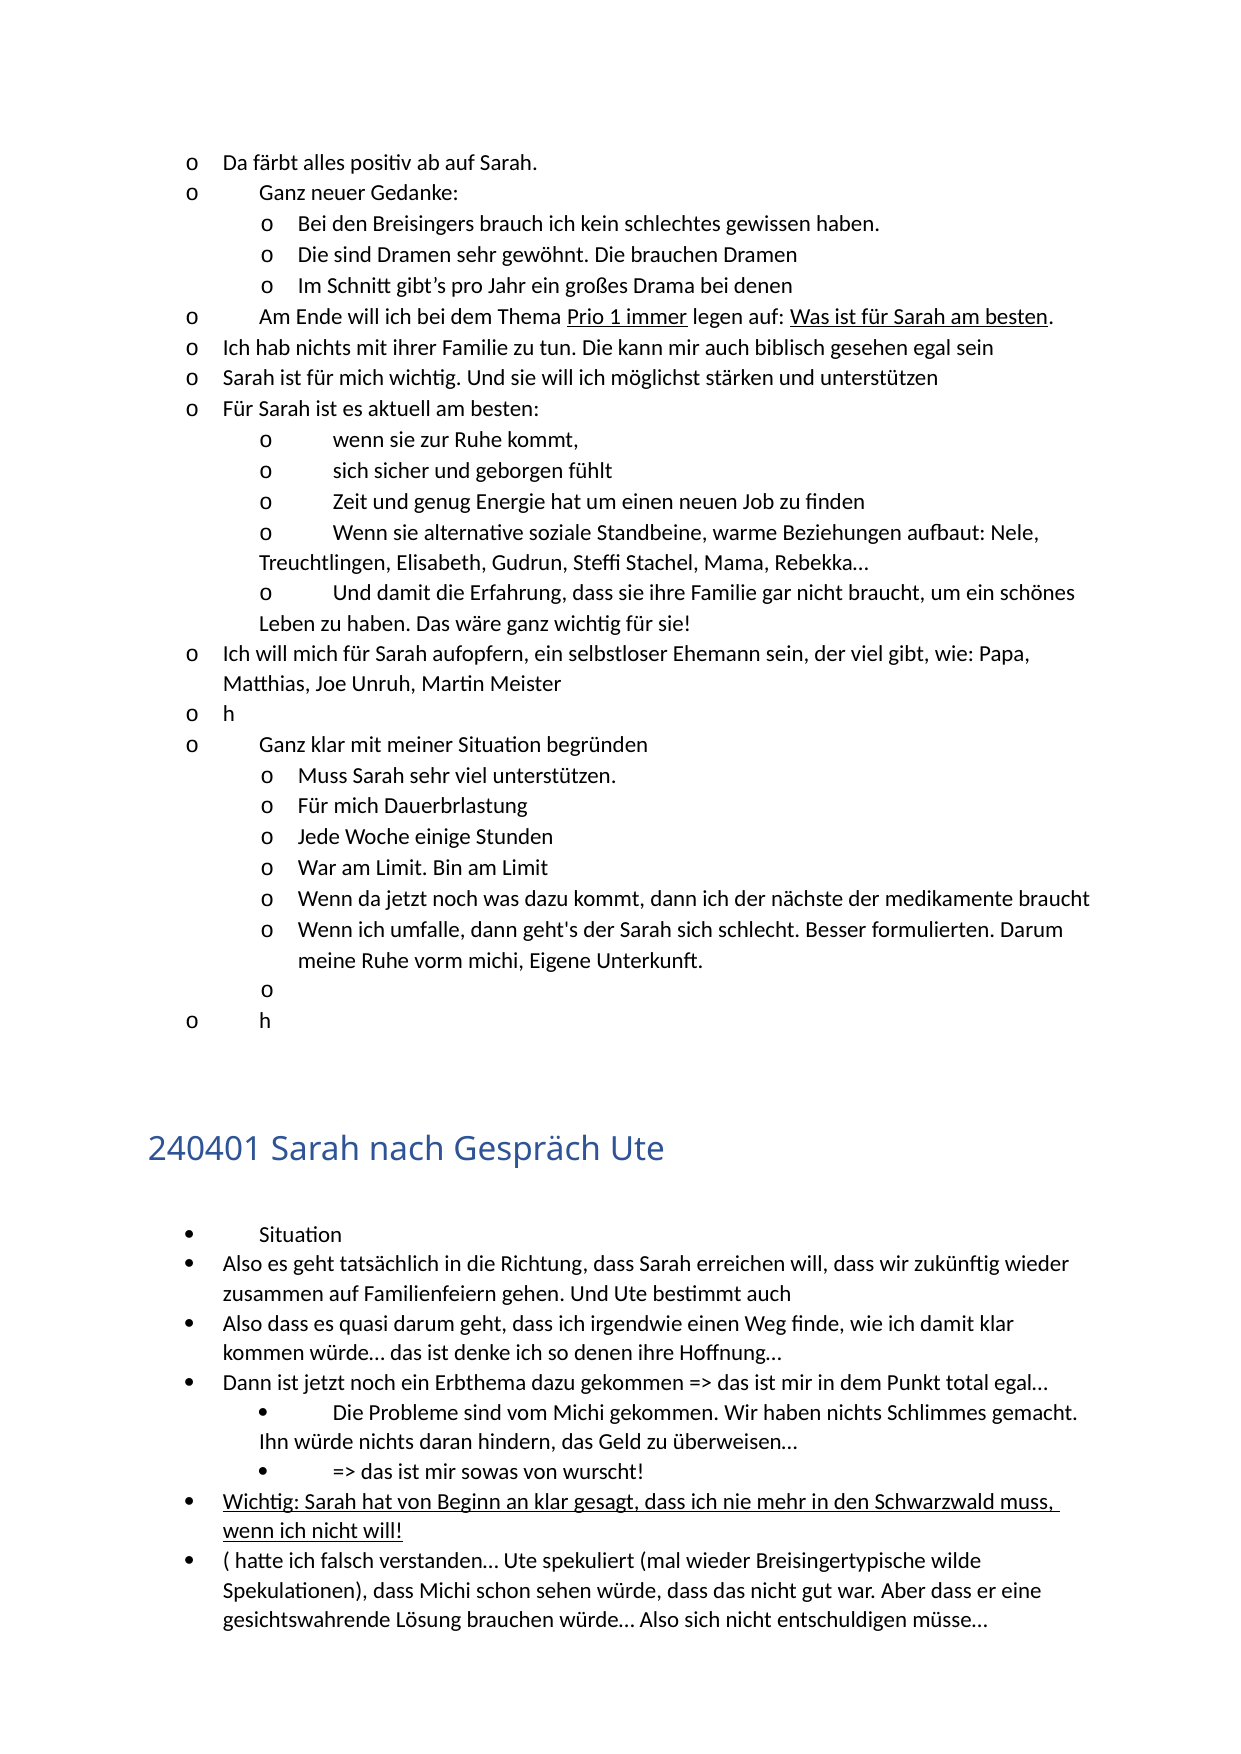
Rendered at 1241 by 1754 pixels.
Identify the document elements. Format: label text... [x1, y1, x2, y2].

list ( hatte ich falsch verstanden… Ute spekuliert (mal wieder Breisingertypische wilde Spekulationen), dass Michi schon sehen würde, dass das nicht gut war. Aber dass er eine gesichtswahrende Lösung brauchen würde… Also sich nicht entschuldigen müsse… [185, 1546, 1093, 1634]
list Sarah ist für mich wichtig. Und sie will ich möglichst stärken und unterstützen [185, 363, 1093, 393]
list Situation [185, 1220, 1093, 1248]
list h [185, 1006, 1093, 1036]
list Für Sarah ist es aktuell am besten: [185, 394, 1093, 423]
list Am Ende will ich bei dem Thema Prio 1 immer legen auf: Was ist für Sarah am besten. [185, 302, 1093, 331]
list Also es geht tatsächlich in die Richtung, dass Sarah erreichen will, dass wir zukünftig wieder zusammen auf Familienfeiern gehen. Und Ute bestimmt auch [185, 1249, 1093, 1307]
subtitle 240401 Sarah nach Gespräch Ute [148, 1125, 1093, 1171]
list Also dass es quasi darum geht, dass ich irgendwie einen Weg finde, wie ich damit klar kommen würde… das ist denke ich so denen ihre Hoffnung… [185, 1309, 1093, 1366]
list sich sicher und geborgen fühlt [259, 456, 1093, 485]
list => das ist mir sowas von wurscht! [259, 1457, 1093, 1485]
list Dann ist jetzt noch ein Erbthema dazu gekommen => das ist mir in dem Punkt total egal… [185, 1368, 1093, 1396]
list wenn sie zur Ruhe kommt, [259, 425, 1093, 454]
list Wichtig: Sarah hat von Beginn an klar gesagt, dass ich nie mehr in den Schwarzwald muss, wenn ich nicht will! [185, 1487, 1093, 1544]
list Die Probleme sind vom Michi gekommen. Wir haben nichts Schlimmes gemacht. Ihn würde nichts daran hindern, das Geld zu überweisen… [259, 1398, 1093, 1456]
list Zeit und genug Energie hat um einen neuen Job zu finden [259, 487, 1093, 516]
list Im Schnitt gibt’s pro Jahr ein großes Drama bei denen [260, 271, 1093, 300]
list Wenn sie alternative soziale Standbeine, warme Beziehungen aufbaut: Nele, Treuchtlingen, Elisabeth, Gudrun, Steffi Stachel, Mama, Rebekka… [259, 518, 1093, 576]
list Und damit die Erfahrung, dass sie ihre Familie gar nicht braucht, um ein schönes Leben zu haben. Das wäre ganz wichtig für sie! [259, 578, 1093, 637]
list Ich will mich für Sarah aufopfern, ein selbstloser Ehemann sein, der viel gibt, wie: Papa, Matthias, Joe Unruh, Martin Meister [185, 639, 1093, 697]
list Wenn ich umfalle, dann geht's der Sarah sich schlecht. Besser formulierten. Darum meine Ruhe vorm michi, Eigene Unterkunft. [260, 915, 1093, 974]
list Wenn da jetzt noch was dazu kommt, dann ich der nächste der medikamente braucht [260, 884, 1093, 913]
list Ganz neuer Gedanke: [185, 178, 1093, 208]
list War am Limit. Bin am Limit [260, 853, 1093, 882]
list Für mich Dauerbrlastung [260, 792, 1093, 821]
list Muss Sarah sehr viel unterstützen. [260, 761, 1093, 790]
list Ich hab nichts mit ihrer Familie zu tun. Die kann mir auch biblisch gesehen egal sein [185, 333, 1093, 362]
list h [185, 699, 1093, 728]
list Bei den Breisingers brauch ich kein schlechtes gewissen haben. [260, 209, 1093, 238]
list Die sind Dramen sehr gewöhnt. Die brauchen Dramen [260, 240, 1093, 269]
list Ganz klar mit meiner Situation begründen [185, 730, 1093, 759]
list Da färbt alles positiv ab auf Sarah. [185, 148, 1093, 177]
list Jede Woche einige Stunden [260, 822, 1093, 852]
